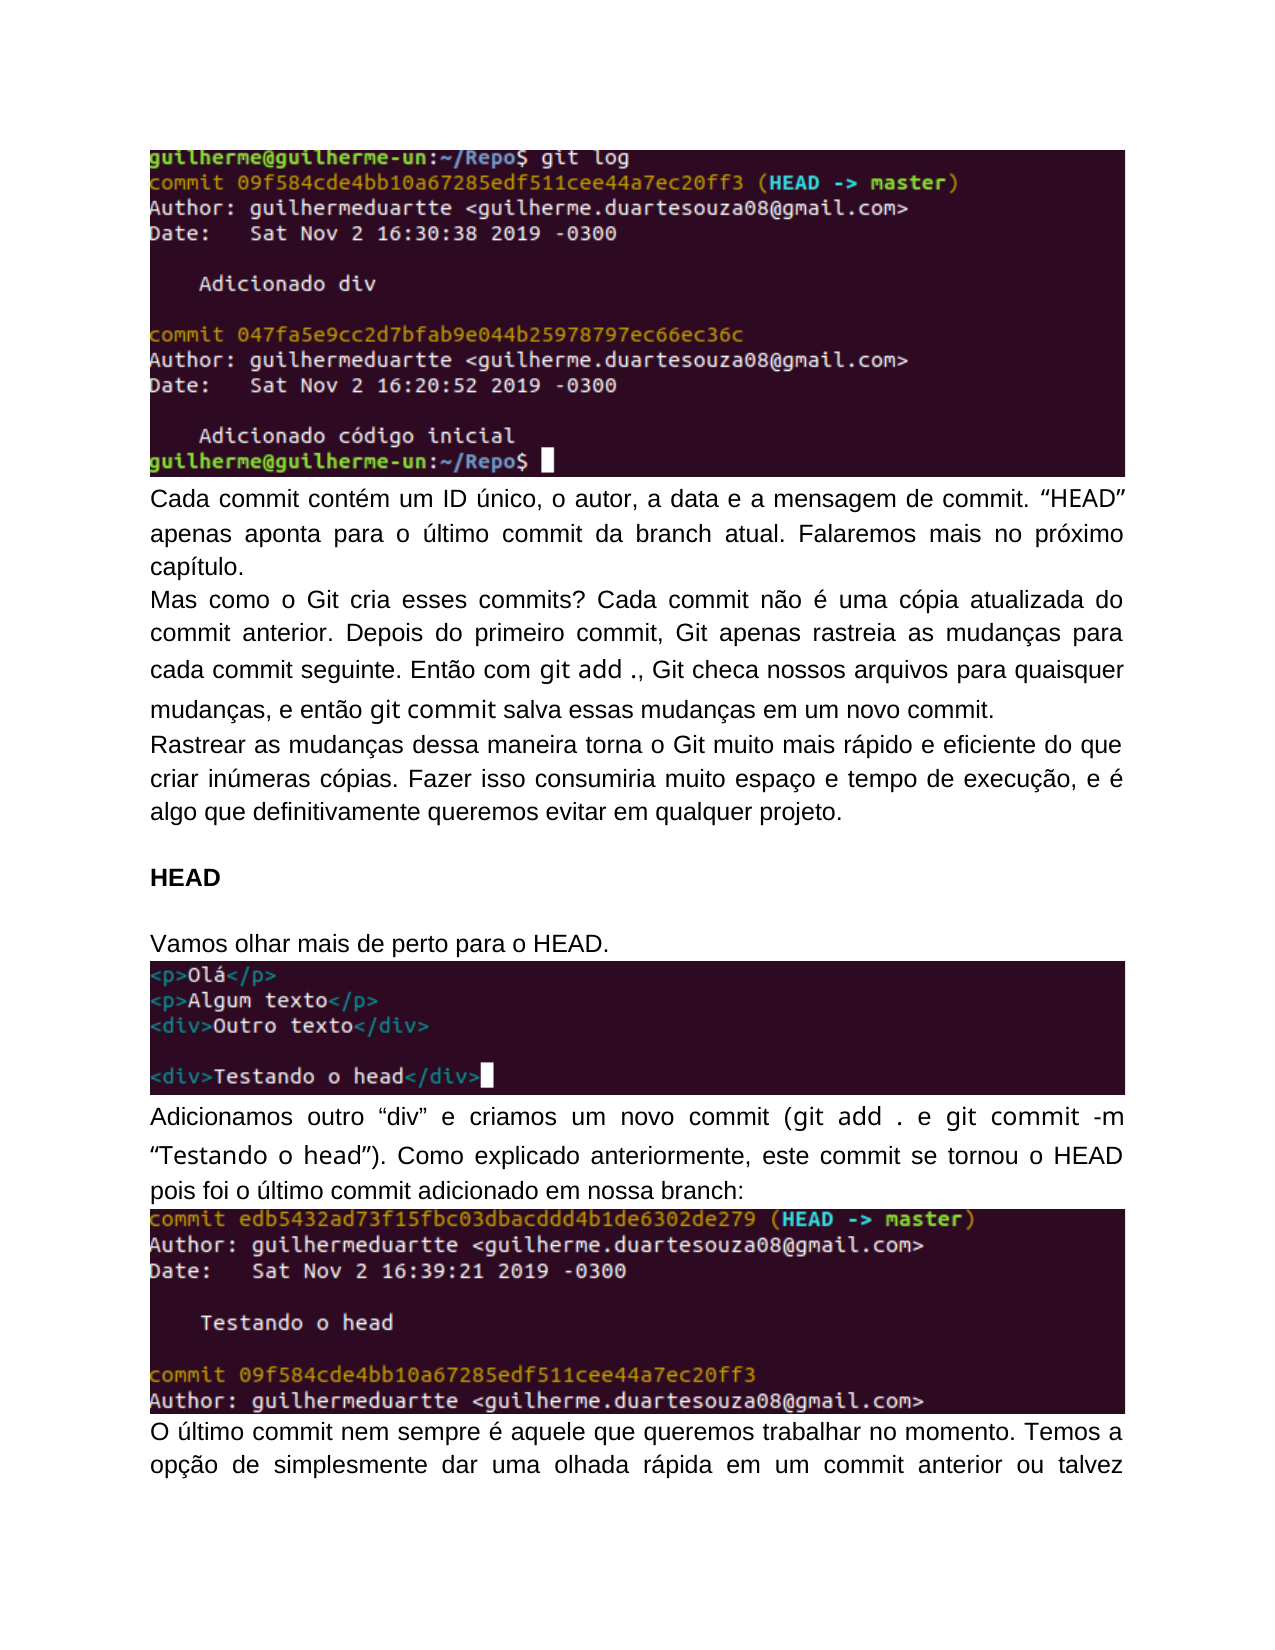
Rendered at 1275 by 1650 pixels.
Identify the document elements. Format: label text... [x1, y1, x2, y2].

picture [150, 961, 1125, 1095]
picture [150, 150, 1125, 477]
text Vamos olhar mais de perto para o HEAD. [150, 929, 1125, 957]
text Cada commit contém um ID único, o autor, a data e a mensagem de commit. “HEAD” apenas aponta para o último commit da branch atual. Falaremos mais no próximo capítulo. [150, 481, 1125, 581]
text Adicionamos outro “div” e criamos um novo commit (git add . e git commit -m “Testando o head”). Como explicado anteriormente, este commit se tornou o HEAD pois foi o último commit adicionado em nossa branch: [150, 1099, 1125, 1205]
text HEAD [150, 863, 1125, 891]
text Rastrear as mudanças dessa maneira torna o Git muito mais rápido e eficiente do que criar inúmeras cópias. Fazer isso consumiria muito espaço e tempo de execução, e é algo que definitivamente queremos evitar em qualquer projeto. [150, 731, 1125, 825]
picture [150, 1209, 1125, 1414]
text Mas como o Git cria esses commits? Cada commit não é uma cópia atualizada do commit anterior. Depois do primeiro commit, Git apenas rastreia as mudanças para cada commit seguinte. Então com git add ., Git checa nossos arquivos para quaisquer mudanças, e então git commit salva essas mudanças em um novo commit. [150, 585, 1125, 725]
text O último commit nem sempre é aquele que queremos trabalhar no momento. Temos a opção de simplesmente dar uma olhada rápida em um commit anterior ou talvez [150, 1417, 1125, 1479]
